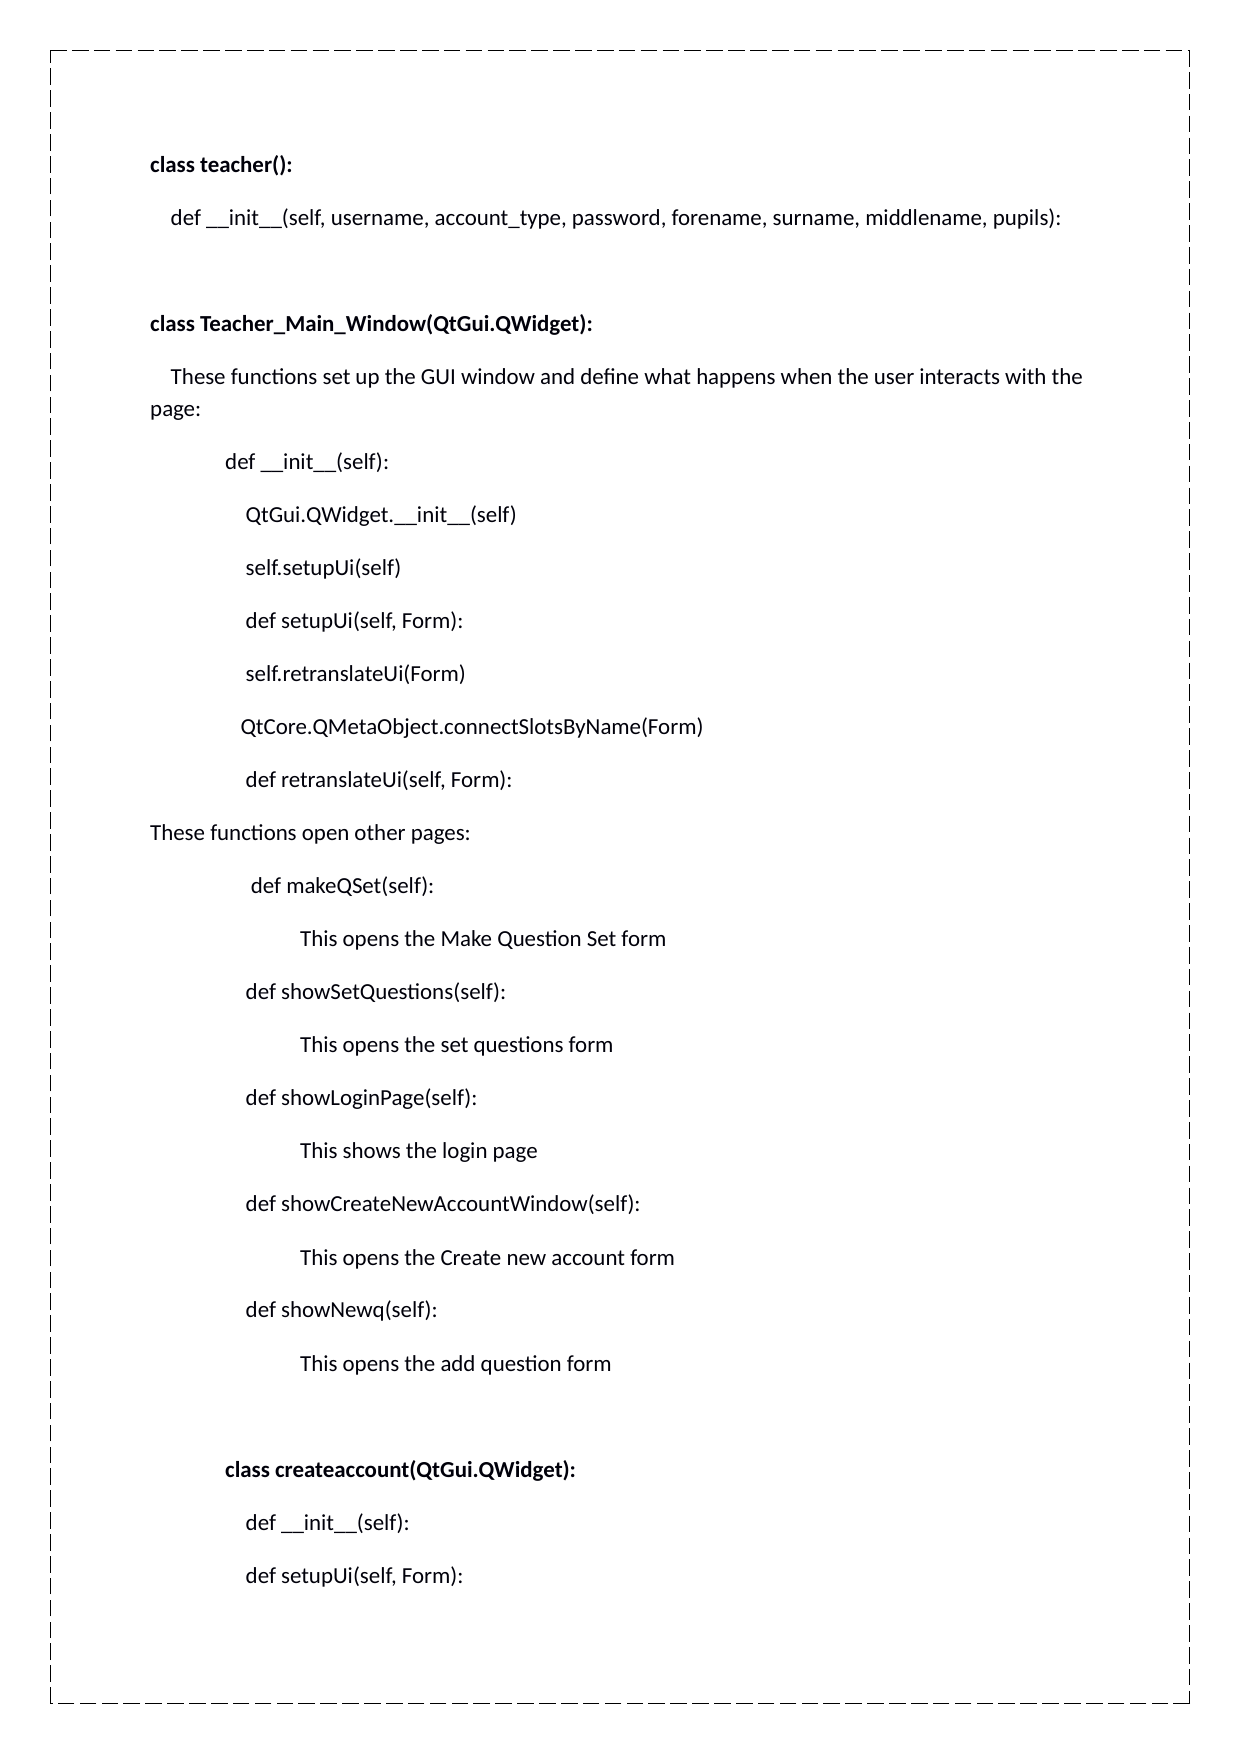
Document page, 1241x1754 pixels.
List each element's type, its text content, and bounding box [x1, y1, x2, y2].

text This opens the Make Question Set form [225, 924, 1090, 952]
text QtGui.QWidget.__init__(self) [225, 500, 1090, 528]
text These functions set up the GUI window and define what happens when the user interacts with the page: [150, 362, 1090, 422]
text QtCore.QMetaObject.connectSlotsByName(Form) [225, 712, 1090, 740]
text This opens the set questions form [225, 1031, 1090, 1058]
text def makeQSet(self): [225, 871, 1090, 899]
text def retranslateUi(self, Form): [225, 765, 1090, 793]
text class teacher(): [150, 150, 1090, 178]
text def __init__(self, username, account_type, password, forename, surname, middlename, pupils): [150, 203, 1090, 231]
text self.retranslateUi(Form) [225, 659, 1090, 687]
text This opens the add question form [225, 1349, 1090, 1377]
text def setupUi(self, Form): [225, 606, 1090, 634]
text def showSetQuestions(self): [225, 977, 1090, 1006]
text def showNewq(self): [225, 1296, 1090, 1324]
text def showCreateNewAccountWindow(self): [225, 1189, 1090, 1218]
text class Teacher_Main_Window(QtGui.QWidget): [150, 309, 1090, 337]
text def __init__(self): [225, 1508, 1090, 1536]
text These functions open other pages: [150, 818, 1090, 846]
text class createaccount(QtGui.QWidget): [225, 1455, 1090, 1483]
text def setupUi(self, Form): [225, 1561, 1090, 1589]
text def showLoginPage(self): [225, 1083, 1090, 1112]
text This shows the login page [225, 1137, 1090, 1164]
text def __init__(self): [225, 447, 1090, 475]
text self.setupUi(self) [225, 553, 1090, 581]
text This opens the Create new account form [225, 1243, 1090, 1271]
